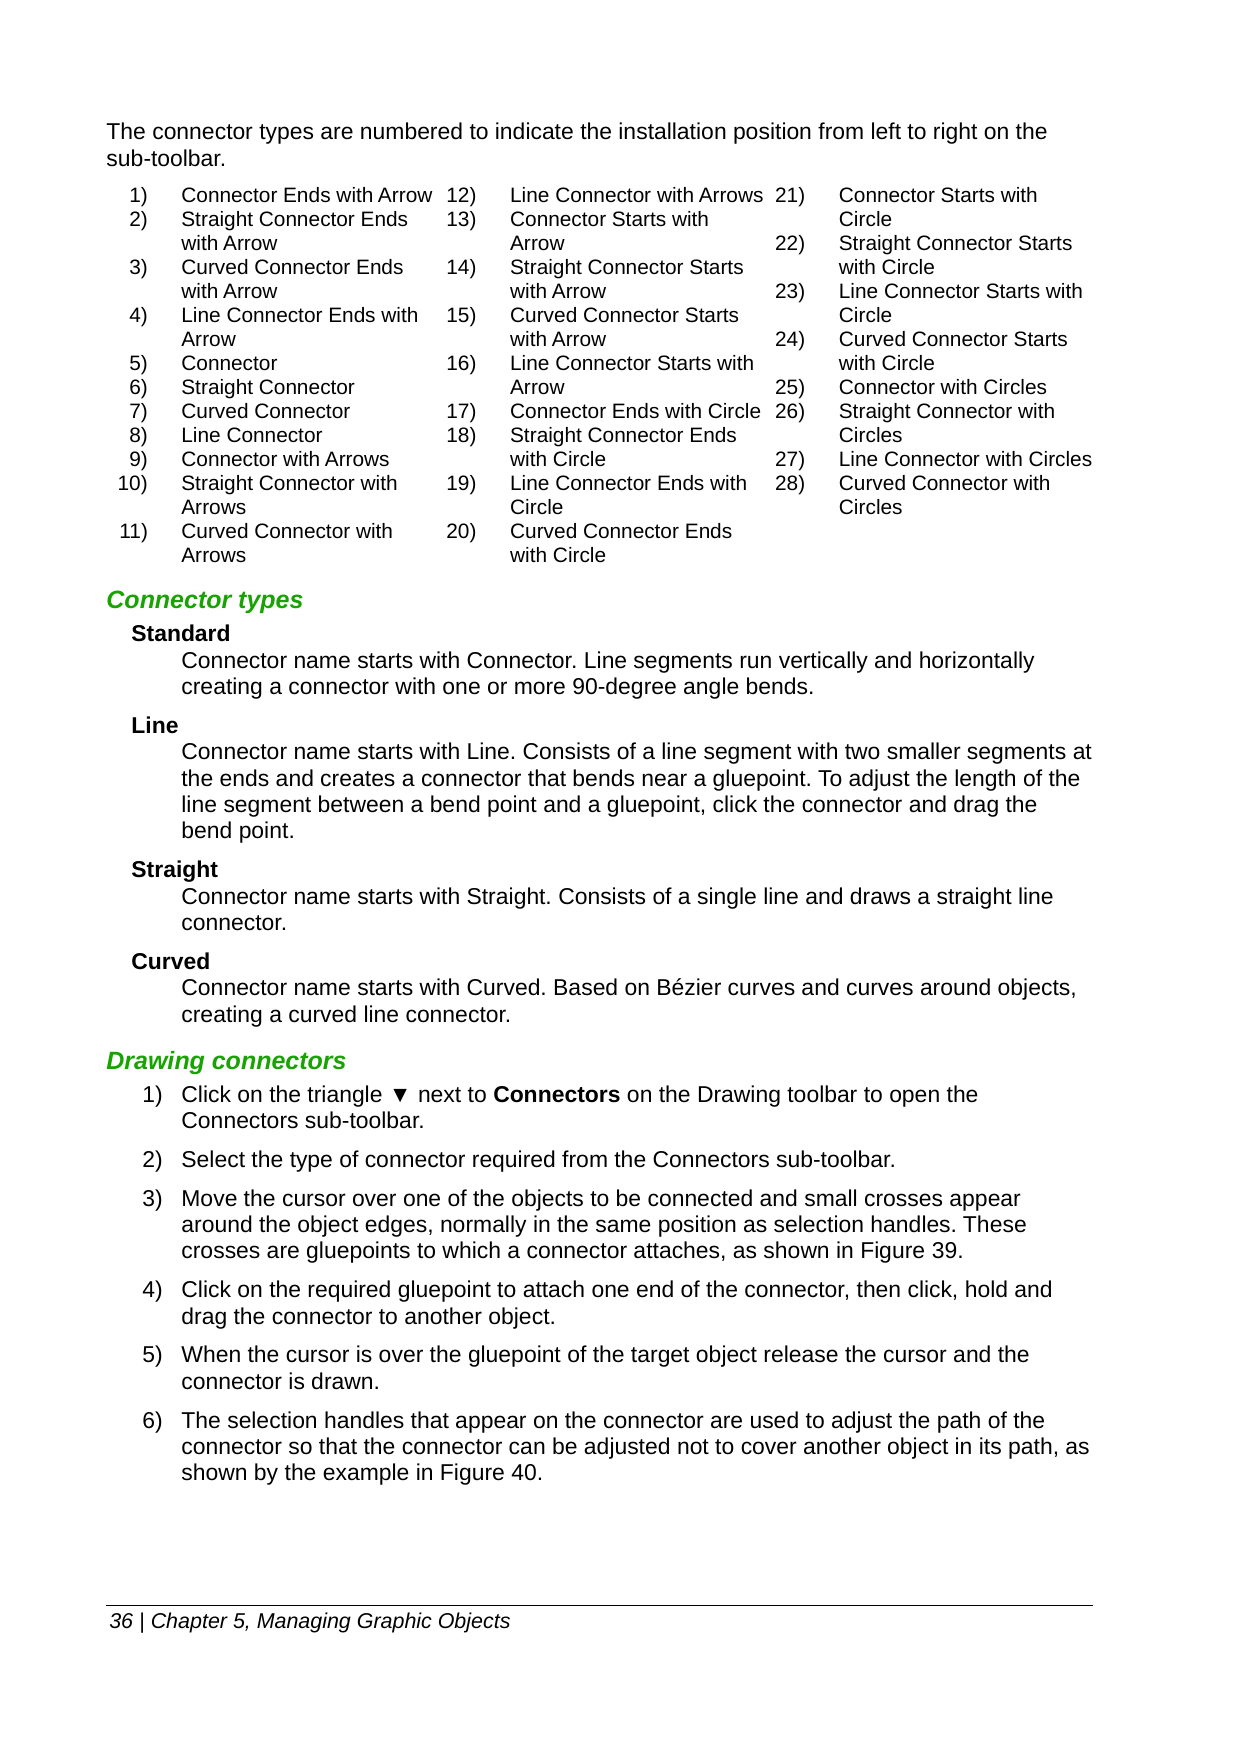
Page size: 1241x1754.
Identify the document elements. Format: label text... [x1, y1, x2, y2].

list Connector Ends with Arrow [148, 183, 435, 207]
text Standard [131, 620, 1093, 647]
list Connector [148, 351, 435, 375]
list Curved Connector with Circles [805, 471, 1093, 519]
list Click on the required gluepoint to attach one end of the connector, then click, hold and drag the connector to another object. [162, 1276, 1093, 1329]
text Curved [131, 948, 1093, 974]
list Curved Connector Ends with Circle [476, 519, 764, 567]
text Connector name starts with Straight. Consists of a single line and draws a straight line connector. [181, 883, 1093, 935]
list The selection handles that appear on the connector are used to adjust the path of the connector so that the connector can be adjusted not to cover another object in its path, as shown by the example in Figure 40. [162, 1407, 1093, 1486]
list Line Connector Ends with Arrow [148, 303, 435, 351]
list Line Connector Starts with Arrow [476, 351, 764, 399]
list Curved Connector Starts with Circle [805, 327, 1093, 375]
list Connector with Circles [805, 375, 1093, 399]
text Connector name starts with Curved. Based on Bézier curves and curves around objects, creating a curved line connector. [181, 974, 1093, 1027]
text Line [131, 712, 1093, 738]
list Connector with Arrows [148, 447, 435, 471]
list Connector Starts with Circle [805, 183, 1093, 231]
list Click on the triangle ▼ next to Connectors on the Drawing toolbar to open the Connectors sub-toolbar. [162, 1081, 1093, 1133]
list The connector types are numbered to indicate the installation position from left to right on the sub‑toolbar. [106, 118, 1093, 171]
list Line Connector with Circles [805, 447, 1093, 471]
list Line Connector Ends with Circle [476, 471, 764, 519]
list Line Connector Starts with Circle [805, 279, 1093, 327]
list Curved Connector with Arrows [148, 519, 435, 567]
list Curved Connector [148, 399, 435, 423]
list Line Connector with Arrows [476, 183, 764, 207]
text Connector name starts with Line. Consists of a line segment with two smaller segments at the ends and creates a connector that bends near a gluepoint. To adjust the length of the line segment between a bend point and a gluepoint, click the connector and drag the bend point. [181, 738, 1093, 844]
list Straight Connector with Arrows [148, 471, 435, 519]
list Curved Connector Ends with Arrow [148, 255, 435, 303]
list Straight Connector Starts with Circle [805, 231, 1093, 279]
list Straight Connector [148, 375, 435, 399]
subtitle Connector types [106, 585, 1093, 614]
list Connector Ends with Circle [476, 399, 764, 423]
list Curved Connector Starts with Arrow [476, 303, 764, 351]
list Straight Connector Ends with Circle [476, 423, 764, 471]
list Select the type of connector required from the Connectors sub-toolbar. [162, 1146, 1093, 1172]
list When the cursor is over the gluepoint of the target object release the cursor and the connector is drawn. [162, 1341, 1093, 1394]
list Move the cursor over one of the objects to be connected and small crosses appear around the object edges, normally in the same position as selection handles. These crosses are gluepoints to which a connector attaches, as shown in Figure 39. [162, 1185, 1093, 1264]
list Connector Starts with Arrow [476, 207, 764, 255]
list Line Connector [148, 423, 435, 447]
text Straight [131, 856, 1093, 883]
list Straight Connector with Circles [805, 399, 1093, 447]
subtitle Drawing connectors [106, 1046, 1093, 1074]
list Straight Connector Starts with Arrow [476, 255, 764, 303]
text Connector name starts with Connector. Line segments run vertically and horizontally creating a connector with one or more 90-degree angle bends. [181, 647, 1093, 699]
list Straight Connector Ends with Arrow [148, 207, 435, 255]
